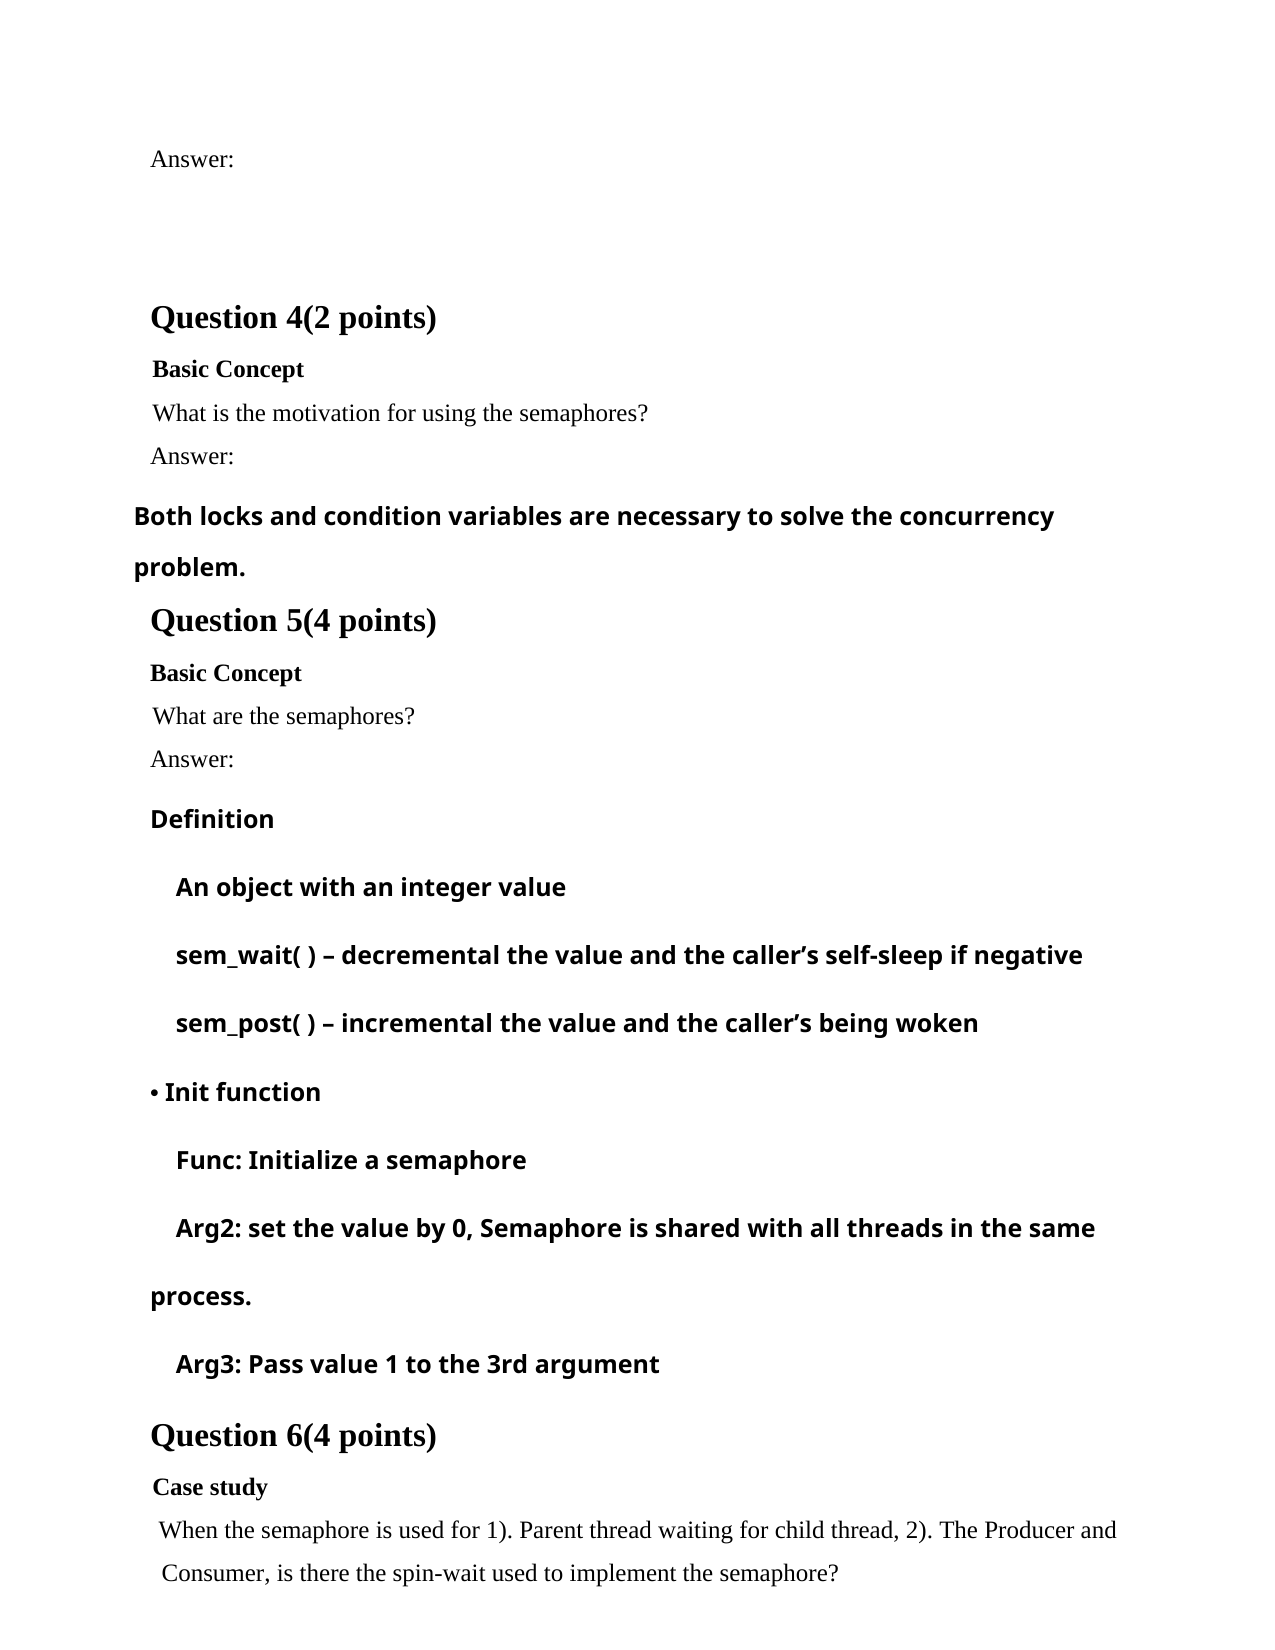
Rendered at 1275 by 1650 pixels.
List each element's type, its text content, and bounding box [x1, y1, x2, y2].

text Case study [133, 1472, 1119, 1501]
text Definition  An object with an integer value  sem_wait( ) – decremental the value and the caller’s self-sleep if negative  sem_post( ) – incremental the value and the caller’s being woken • Init function  Func: Initialize a semaphore  Arg2: set the value by 0, Semaphore is shared with all threads in the same process.  Arg3: Pass value 1 to the 3rd argument [150, 802, 1119, 1381]
text Question 5(4 points) [150, 600, 1119, 639]
text What are the semaphores? [133, 701, 1119, 730]
text Answer: [150, 744, 1119, 773]
text Basic Concept [150, 658, 1119, 687]
text Answer: [150, 441, 1119, 469]
text Question 4(2 points) [150, 297, 1119, 335]
text Basic Concept [133, 354, 1119, 383]
text When the semaphore is used for 1). Parent thread waiting for child thread, 2). The Producer and Consumer, is there the spin-wait used to implement the semaphore? [133, 1515, 1119, 1587]
text Question 6(4 points) [150, 1415, 1119, 1453]
text Both locks and condition variables are necessary to solve the concurrency problem. [133, 498, 1119, 583]
text Answer: [150, 144, 1119, 172]
text What is the motivation for using the semaphores? [133, 398, 1119, 426]
